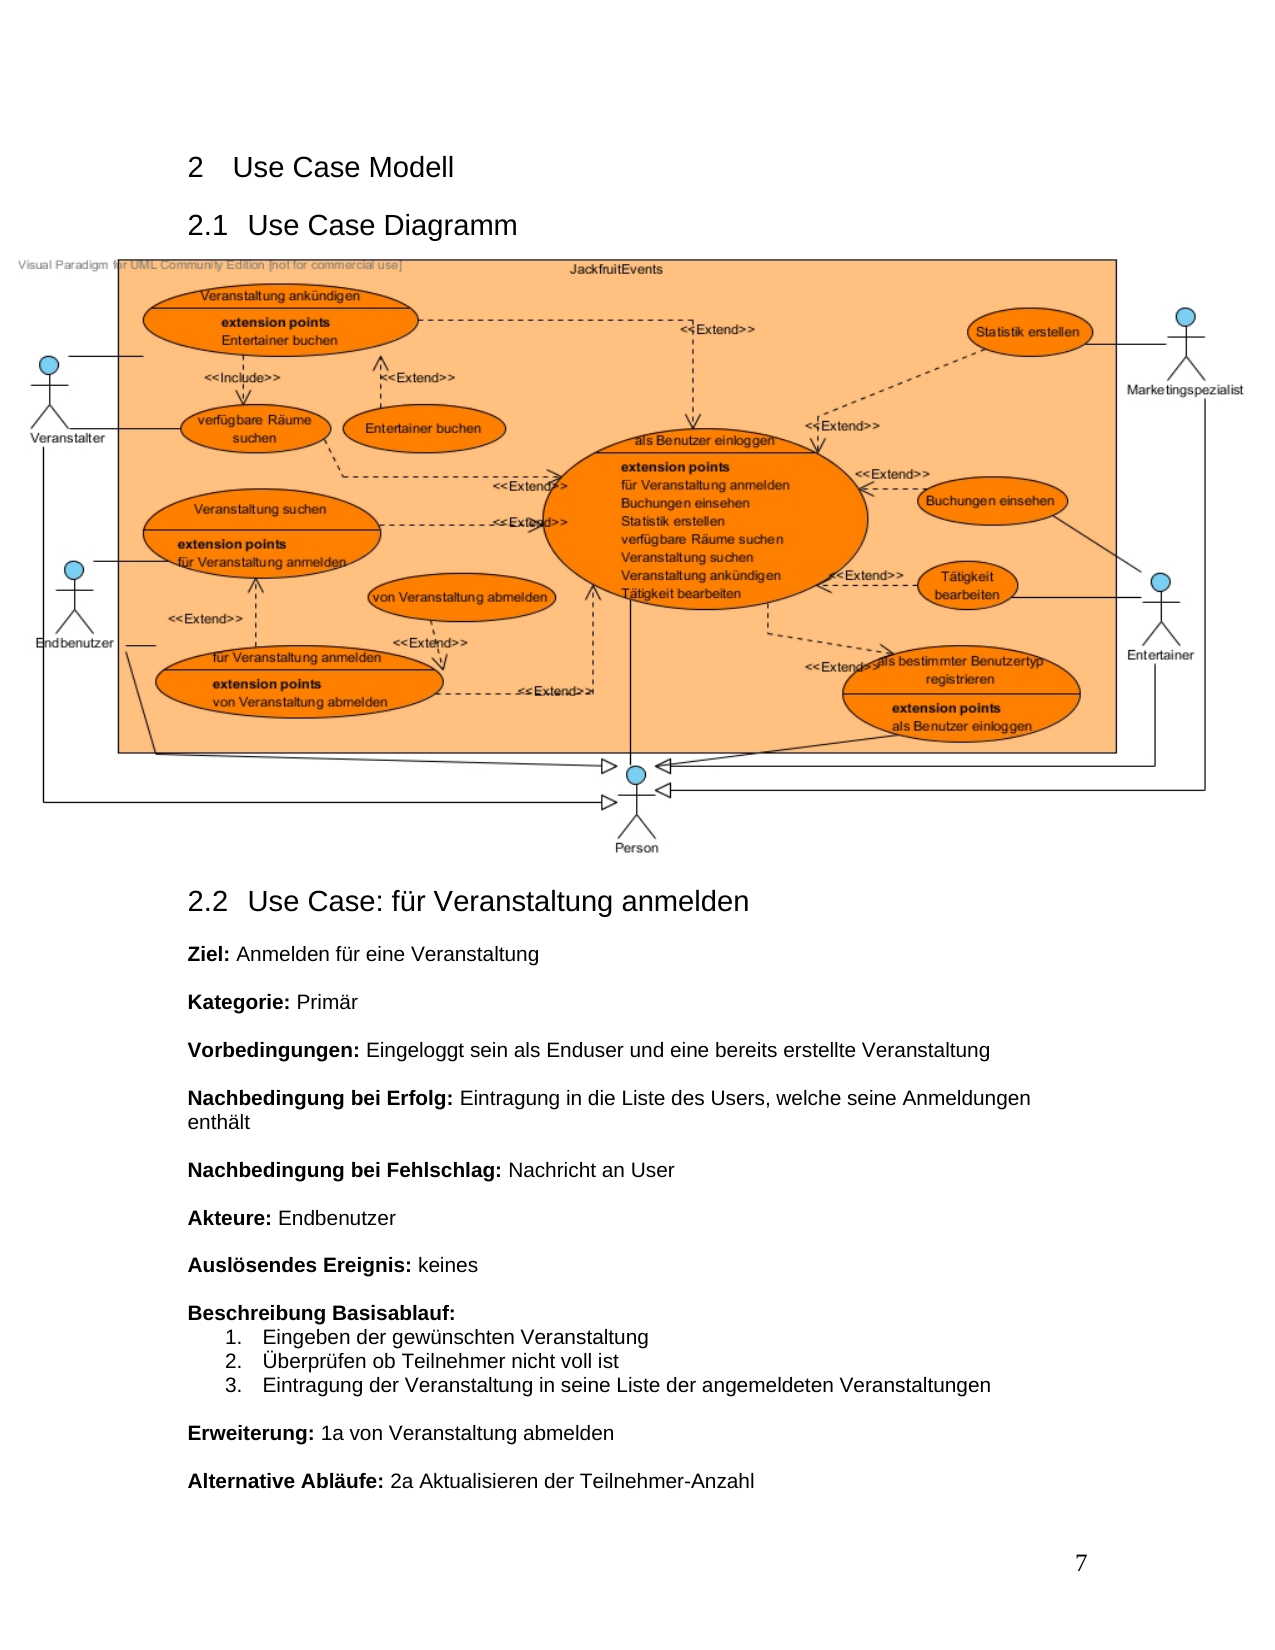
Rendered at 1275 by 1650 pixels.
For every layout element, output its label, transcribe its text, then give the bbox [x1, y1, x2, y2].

text Erweiterung: 1a von Veranstaltung abmelden [187, 1421, 1087, 1445]
list Eingeben der gewünschten Veranstaltung [225, 1325, 1087, 1349]
text Auslösendes Ereignis: keines [187, 1253, 1087, 1277]
text Alternative Abläufe: 2a Aktualisieren der Teilnehmer-Anzahl [187, 1469, 1087, 1493]
subtitle Use Case Diagramm [187, 207, 1087, 241]
text Kategorie: Primär [187, 990, 1087, 1014]
text Akteure: Endbenutzer [187, 1205, 1087, 1229]
picture [18, 258, 1262, 861]
text Vorbedingungen: Eingeloggt sein als Enduser und eine bereits erstellte Veranstaltung [187, 1038, 1087, 1062]
subtitle Use Case: für Veranstaltung anmelden [187, 884, 1087, 918]
subtitle Use Case Modell [187, 150, 1087, 183]
list Eintragung der Veranstaltung in seine Liste der angemeldeten Veranstaltungen [225, 1373, 1087, 1397]
text Nachbedingung bei Fehlschlag: Nachricht an User [187, 1157, 1087, 1181]
text Ziel: Anmelden für eine Veranstaltung [187, 942, 1087, 966]
list Überprüfen ob Teilnehmer nicht voll ist [225, 1349, 1087, 1373]
text Nachbedingung bei Erfolg: Eintragung in die Liste des Users, welche seine Anmeldungen enthält [187, 1086, 1087, 1133]
text Beschreibung Basisablauf: [187, 1301, 1087, 1325]
